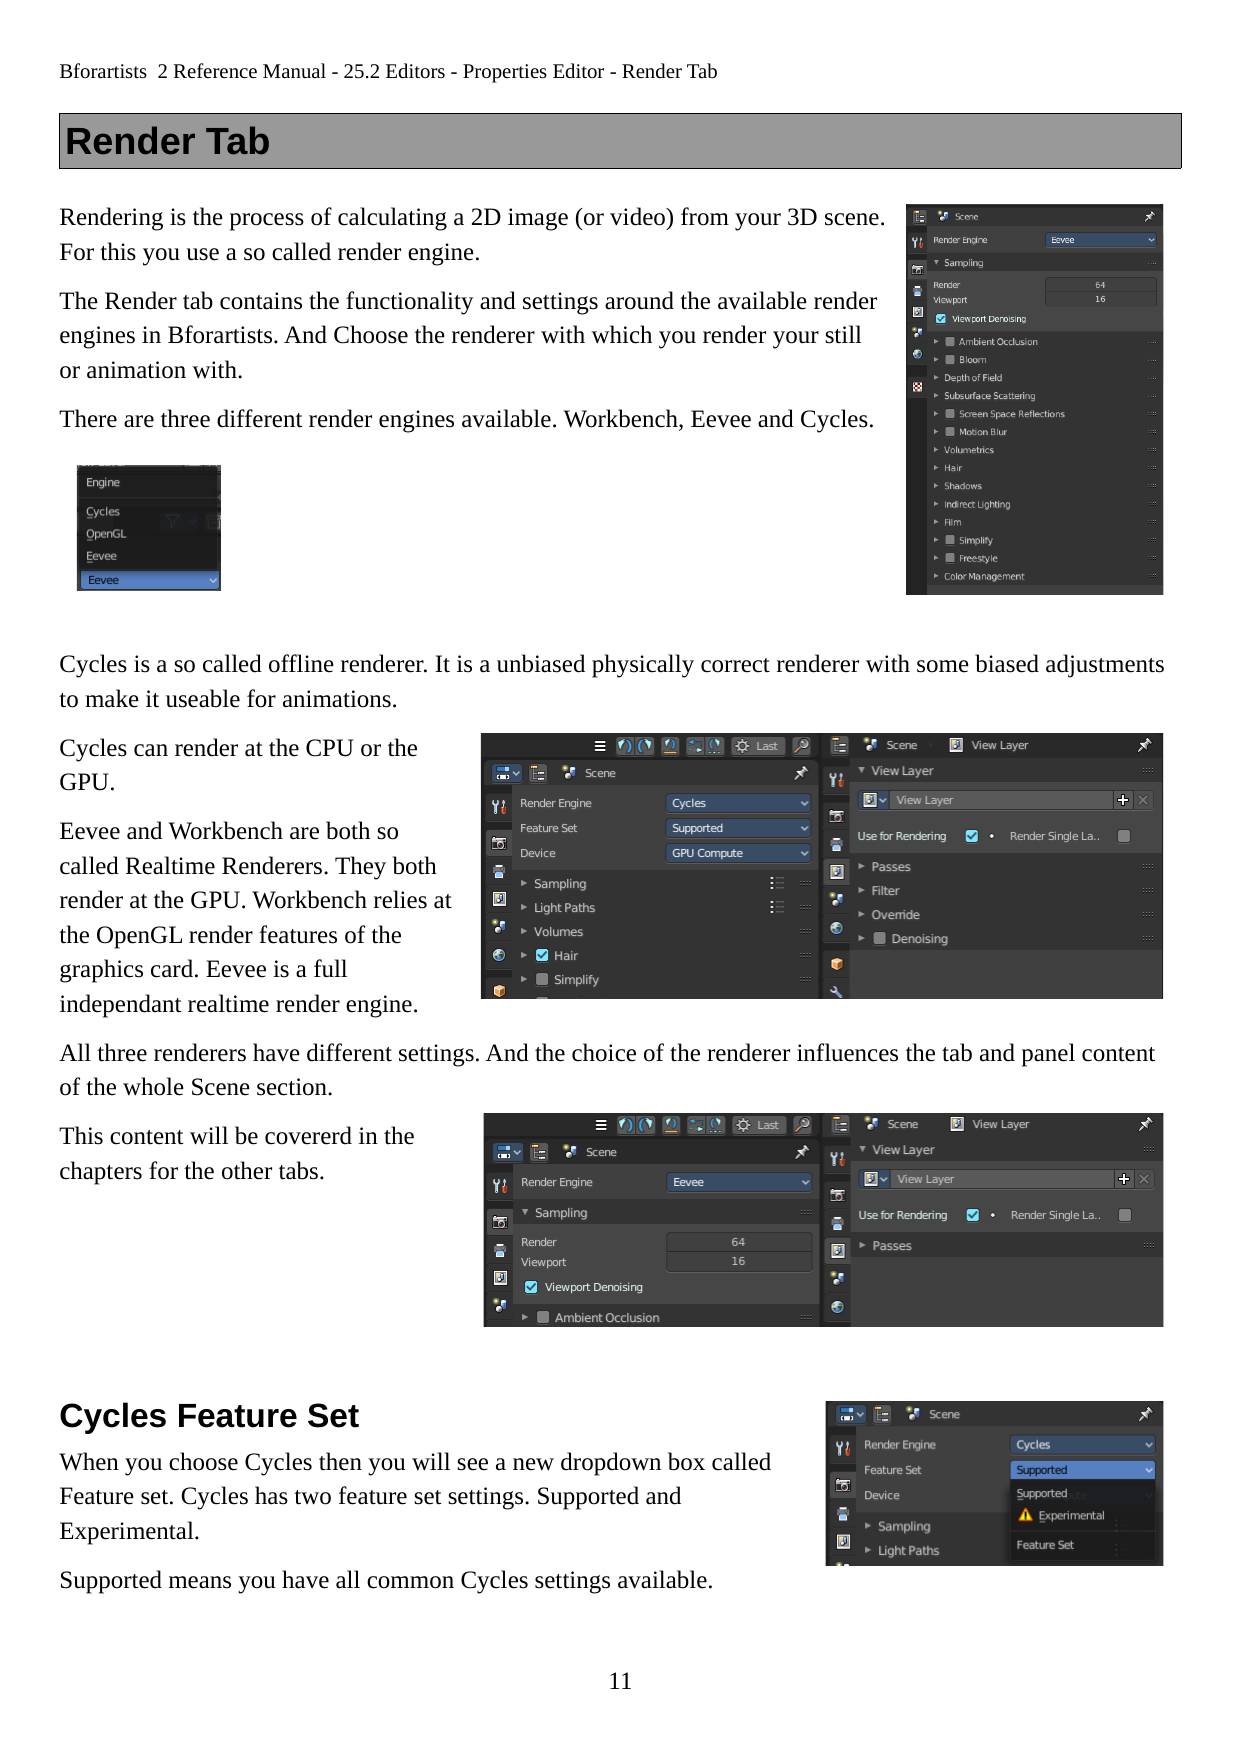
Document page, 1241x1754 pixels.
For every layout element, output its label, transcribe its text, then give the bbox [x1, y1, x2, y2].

text [1164, 733, 1181, 796]
text The Render tab contains the functionality and settings around the available render engines in Bforartists. And Choose the renderer with which you render your still or animation with. [59, 286, 906, 384]
picture [76, 465, 221, 591]
picture [825, 1401, 1164, 1566]
picture [483, 1113, 1164, 1327]
text There are three different render engines available. Workbench, Eevee and Cycles. [59, 404, 906, 433]
text Rendering is the process of calculating a 2D image (or video) from your 3D scene. For this you use a so called render engine. [59, 202, 1181, 266]
text All three renderers have different settings. And the choice of the renderer influences the tab and panel content of the whole Scene section. [59, 1038, 1181, 1101]
picture [480, 733, 1164, 999]
text When you choose Cycles then you will see a new dropdown box called Feature set. Cycles has two feature set settings. Supported and Experimental. [59, 1447, 825, 1545]
table_header Render Tab [60, 114, 1181, 168]
picture [906, 204, 1164, 595]
subtitle Cycles Feature Set [59, 1396, 1181, 1434]
text Supported means you have all common Cycles settings available. [59, 1565, 1181, 1594]
text Cycles can render at the CPU or the GPU. [59, 733, 480, 796]
text This content will be covererd in the chapters for the other tabs. [59, 1121, 483, 1184]
text Eevee and Workbench are both so called Realtime Renderers. They both render at the GPU. Workbench relies at the OpenGL render features of the graphics card. Eevee is a full independant realtime render engine. [59, 816, 1181, 1017]
text Cycles is a so called offline renderer. It is a unbiased physically correct renderer with some biased adjustments to make it useable for animations. [59, 649, 1181, 712]
